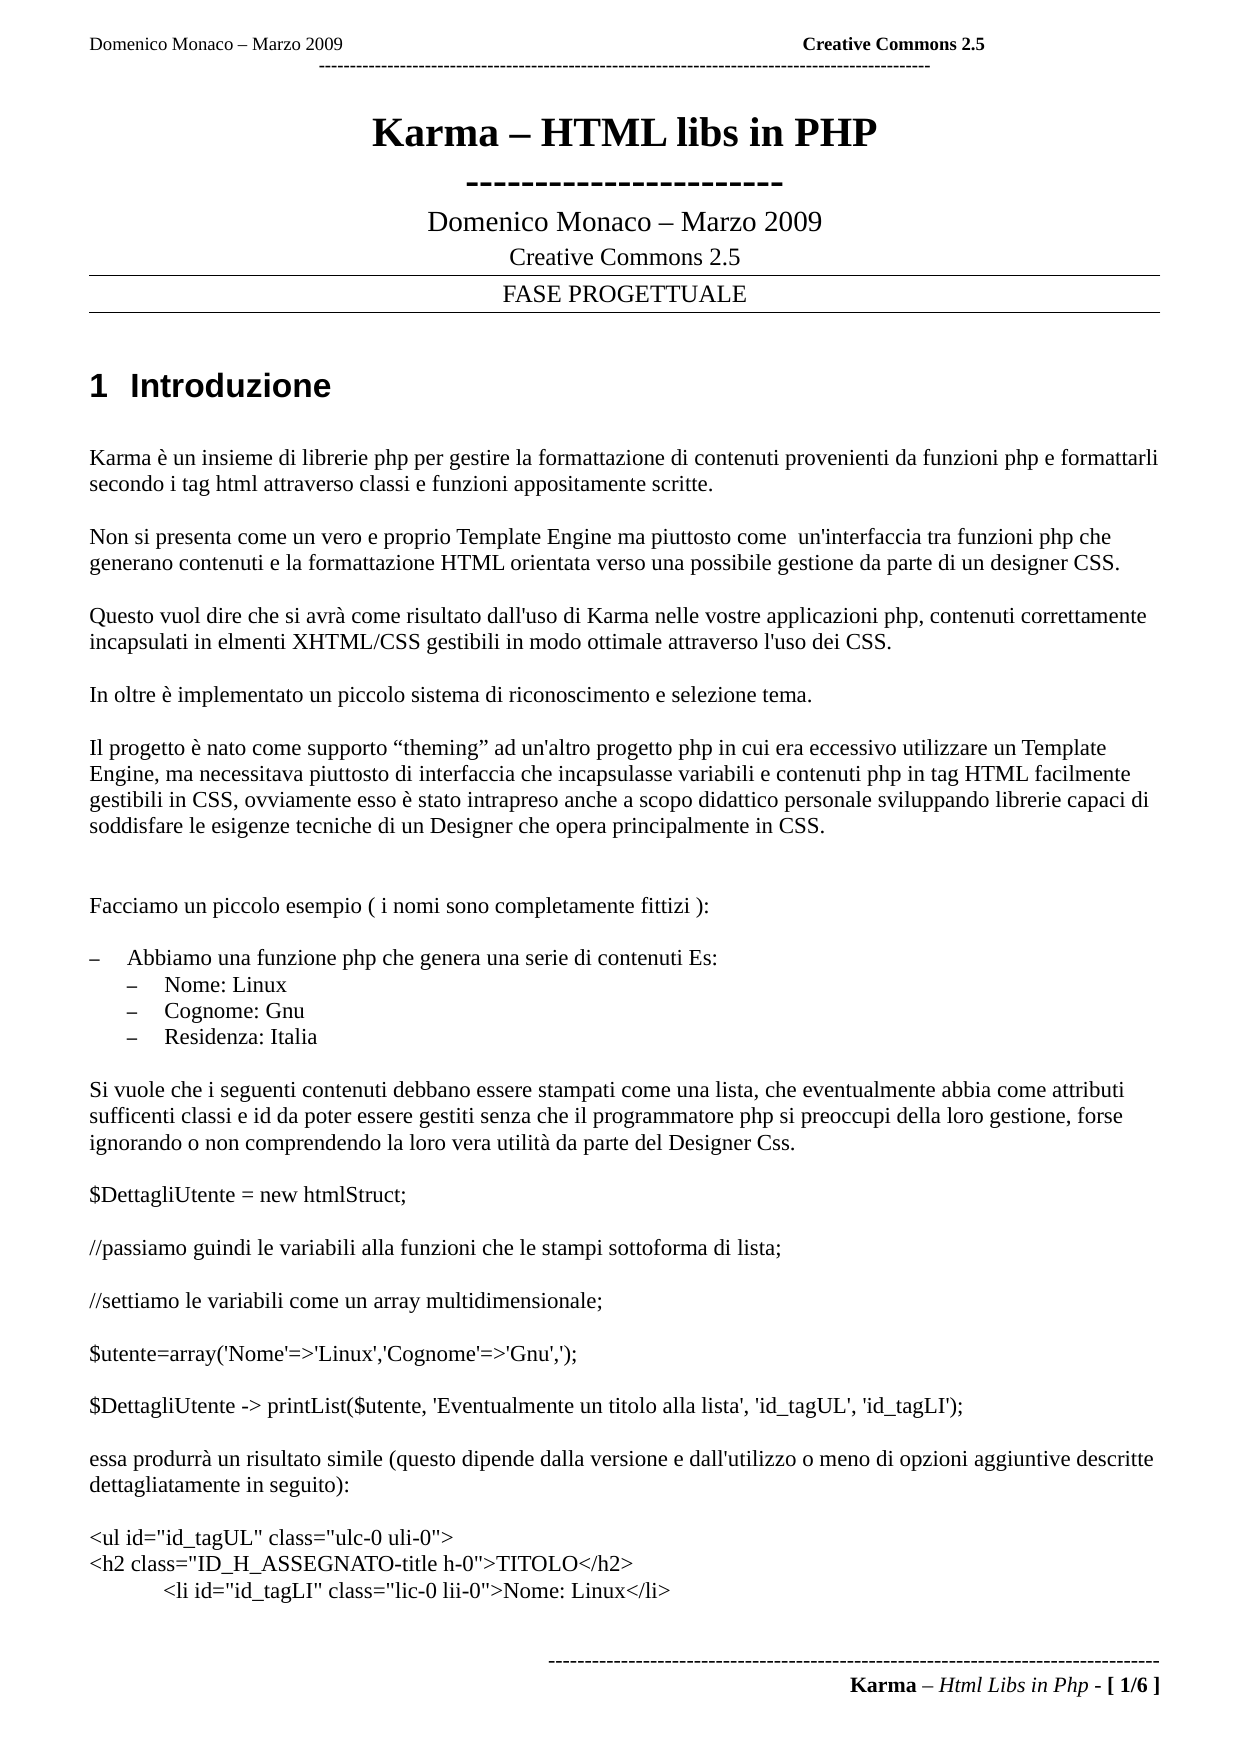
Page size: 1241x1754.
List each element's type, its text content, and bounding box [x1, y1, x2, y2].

text <h2 class="ID_H_ASSEGNATO-title h-0">TITOLO</h2> [89, 1551, 1160, 1577]
text $DettagliUtente -> printList($utente, 'Eventualmente un titolo alla lista', 'id_tagUL', 'id_tagLI'); [89, 1392, 1160, 1419]
text FASE PROGETTUALE [89, 276, 1160, 312]
text Domenico Monaco – Marzo 2009 [89, 204, 1160, 237]
list Abbiamo una funzione php che genera una serie di contenuti Es: [89, 944, 1160, 971]
text //passiamo guindi le variabili alla funzioni che le stampi sottoforma di lista; [89, 1234, 1160, 1261]
text Non si presenta come un vero e proprio Template Engine ma piuttosto come un'interfaccia tra funzioni php che generano contenuti e la formattazione HTML orientata verso una possibile gestione da parte di un designer CSS. [89, 523, 1160, 575]
text //settiamo le variabili come un array multidimensionale; [89, 1287, 1160, 1313]
text Si vuole che i seguenti contenuti debbano essere stampati come una lista, che eventualmente abbia come attributi sufficenti classi e id da poter essere gestiti senza che il programmatore php si preoccupi della loro gestione, forse ignorando o non comprendendo la loro vera utilità da parte del Designer Css. [89, 1076, 1160, 1155]
list Residenza: Italia [127, 1023, 1160, 1050]
text Questo vuol dire che si avrà come risultato dall'uso di Karma nelle vostre applicazioni php, contenuti correttamente incapsulati in elmenti XHTML/CSS gestibili in modo ottimale attraverso l'uso dei CSS. [89, 602, 1160, 654]
subtitle Introduzione [89, 366, 1160, 405]
text <ul id="id_tagUL" class="ulc-0 uli-0"> [89, 1524, 1160, 1551]
text <li id="id_tagLI" class="lic-0 lii-0">Nome: Linux</li> [89, 1577, 1160, 1603]
text Karma è un insieme di librerie php per gestire la formattazione di contenuti provenienti da funzioni php e formattarli secondo i tag html attraverso classi e funzioni appositamente scritte. [89, 444, 1160, 496]
text Il progetto è nato come supporto “theming” ad un'altro progetto php in cui era eccessivo utilizzare un Template Engine, ma necessitava piuttosto di interfaccia che incapsulasse variabili e contenuti php in tag HTML facilmente gestibili in CSS, ovviamente esso è stato intrapreso anche a scopo didattico personale sviluppando librerie capaci di soddisfare le esigenze tecniche di un Designer che opera principalmente in CSS. [89, 733, 1160, 839]
text In oltre è implementato un piccolo sistema di riconoscimento e selezione tema. [89, 681, 1160, 707]
text Facciamo un piccolo esempio ( i nomi sono completamente fittizi ): [89, 892, 1160, 918]
text $utente=array('Nome'=>'Linux','Cognome'=>'Gnu','); [89, 1340, 1160, 1366]
text $DettagliUtente = new htmlStruct; [89, 1182, 1160, 1208]
list Nome: Linux [127, 971, 1160, 997]
text Creative Commons 2.5 [89, 237, 1160, 275]
text Karma – HTML libs in PHP [89, 108, 1160, 156]
text ----------------------- [89, 156, 1160, 204]
text essa produrrà un risultato simile (questo dipende dalla versione e dall'utilizzo o meno di opzioni aggiuntive descritte dettagliatamente in seguito): [89, 1445, 1160, 1498]
list Cognome: Gnu [127, 997, 1160, 1023]
